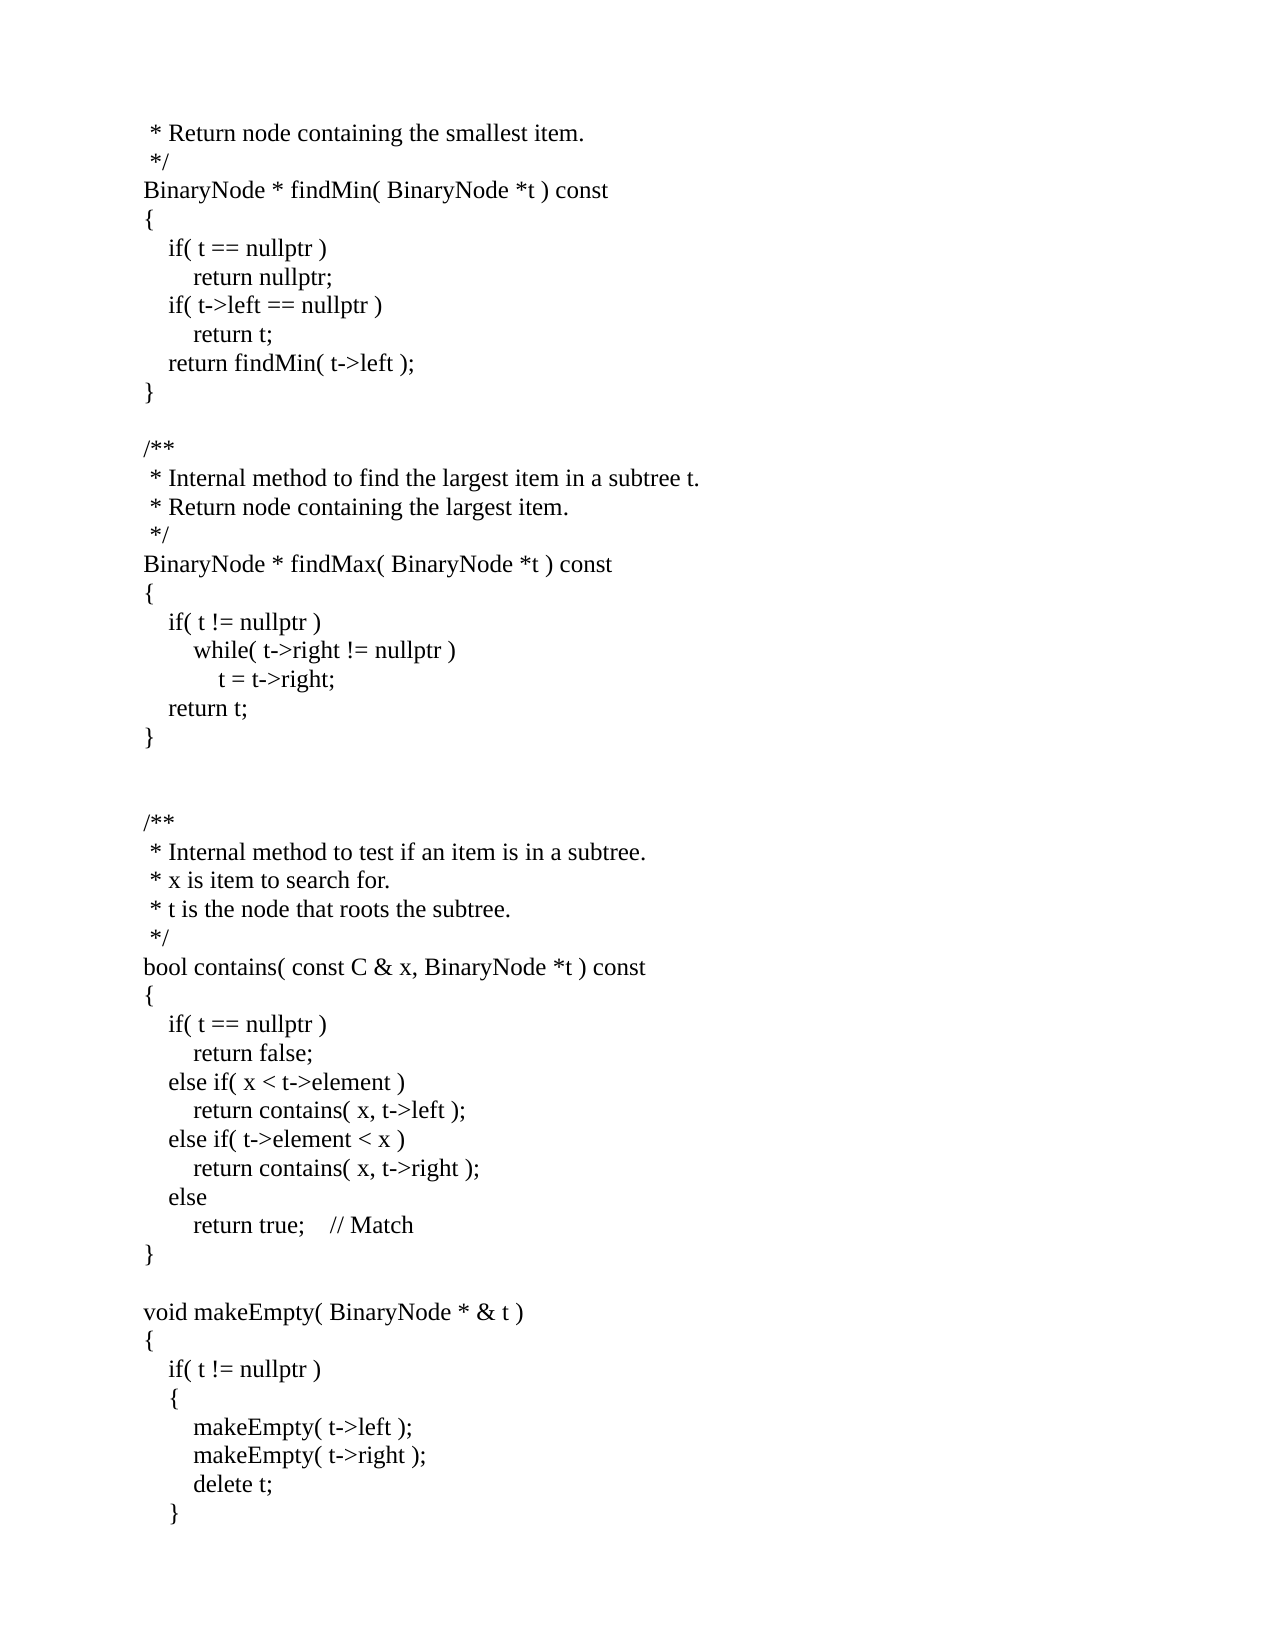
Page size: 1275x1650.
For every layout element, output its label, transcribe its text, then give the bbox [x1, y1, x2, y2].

text return true; // Match [118, 1211, 1157, 1239]
text /** [118, 434, 1157, 463]
text return findMin( t->left ); [118, 348, 1157, 377]
text if( t != nullptr ) [118, 607, 1157, 636]
text if( t != nullptr ) [118, 1354, 1157, 1383]
text { [118, 1383, 1157, 1412]
text return nullptr; [118, 262, 1157, 291]
text } [118, 722, 1157, 751]
text return t; [118, 693, 1157, 722]
text * Internal method to find the largest item in a subtree t. [118, 463, 1157, 492]
text */ [118, 147, 1157, 176]
text if( t == nullptr ) [118, 233, 1157, 262]
text makeEmpty( t->left ); [118, 1412, 1157, 1441]
text } [118, 1498, 1157, 1527]
text { [118, 1326, 1157, 1354]
text BinaryNode * findMin( BinaryNode *t ) const [118, 176, 1157, 204]
text return t; [118, 319, 1157, 348]
text } [118, 1239, 1157, 1268]
text else if( x < t->element ) [118, 1067, 1157, 1096]
text * Internal method to test if an item is in a subtree. [118, 837, 1157, 866]
text void makeEmpty( BinaryNode * & t ) [118, 1297, 1157, 1326]
text return false; [118, 1038, 1157, 1067]
text else if( t->element < x ) [118, 1124, 1157, 1153]
text * t is the node that roots the subtree. [118, 894, 1157, 923]
text t = t->right; [118, 664, 1157, 693]
text */ [118, 923, 1157, 952]
text return contains( x, t->right ); [118, 1153, 1157, 1182]
text { [118, 578, 1157, 607]
text makeEmpty( t->right ); [118, 1441, 1157, 1469]
text delete t; [118, 1469, 1157, 1498]
text } [118, 377, 1157, 406]
text if( t == nullptr ) [118, 1009, 1157, 1038]
text /** [118, 808, 1157, 837]
text bool contains( const C & x, BinaryNode *t ) const [118, 952, 1157, 981]
text * x is item to search for. [118, 866, 1157, 894]
text if( t->left == nullptr ) [118, 291, 1157, 319]
text * Return node containing the smallest item. [118, 118, 1157, 147]
text return contains( x, t->left ); [118, 1096, 1157, 1124]
text BinaryNode * findMax( BinaryNode *t ) const [118, 549, 1157, 578]
text { [118, 981, 1157, 1009]
text { [118, 204, 1157, 233]
text while( t->right != nullptr ) [118, 636, 1157, 664]
text * Return node containing the largest item. [118, 492, 1157, 521]
text */ [118, 521, 1157, 549]
text else [118, 1182, 1157, 1211]
